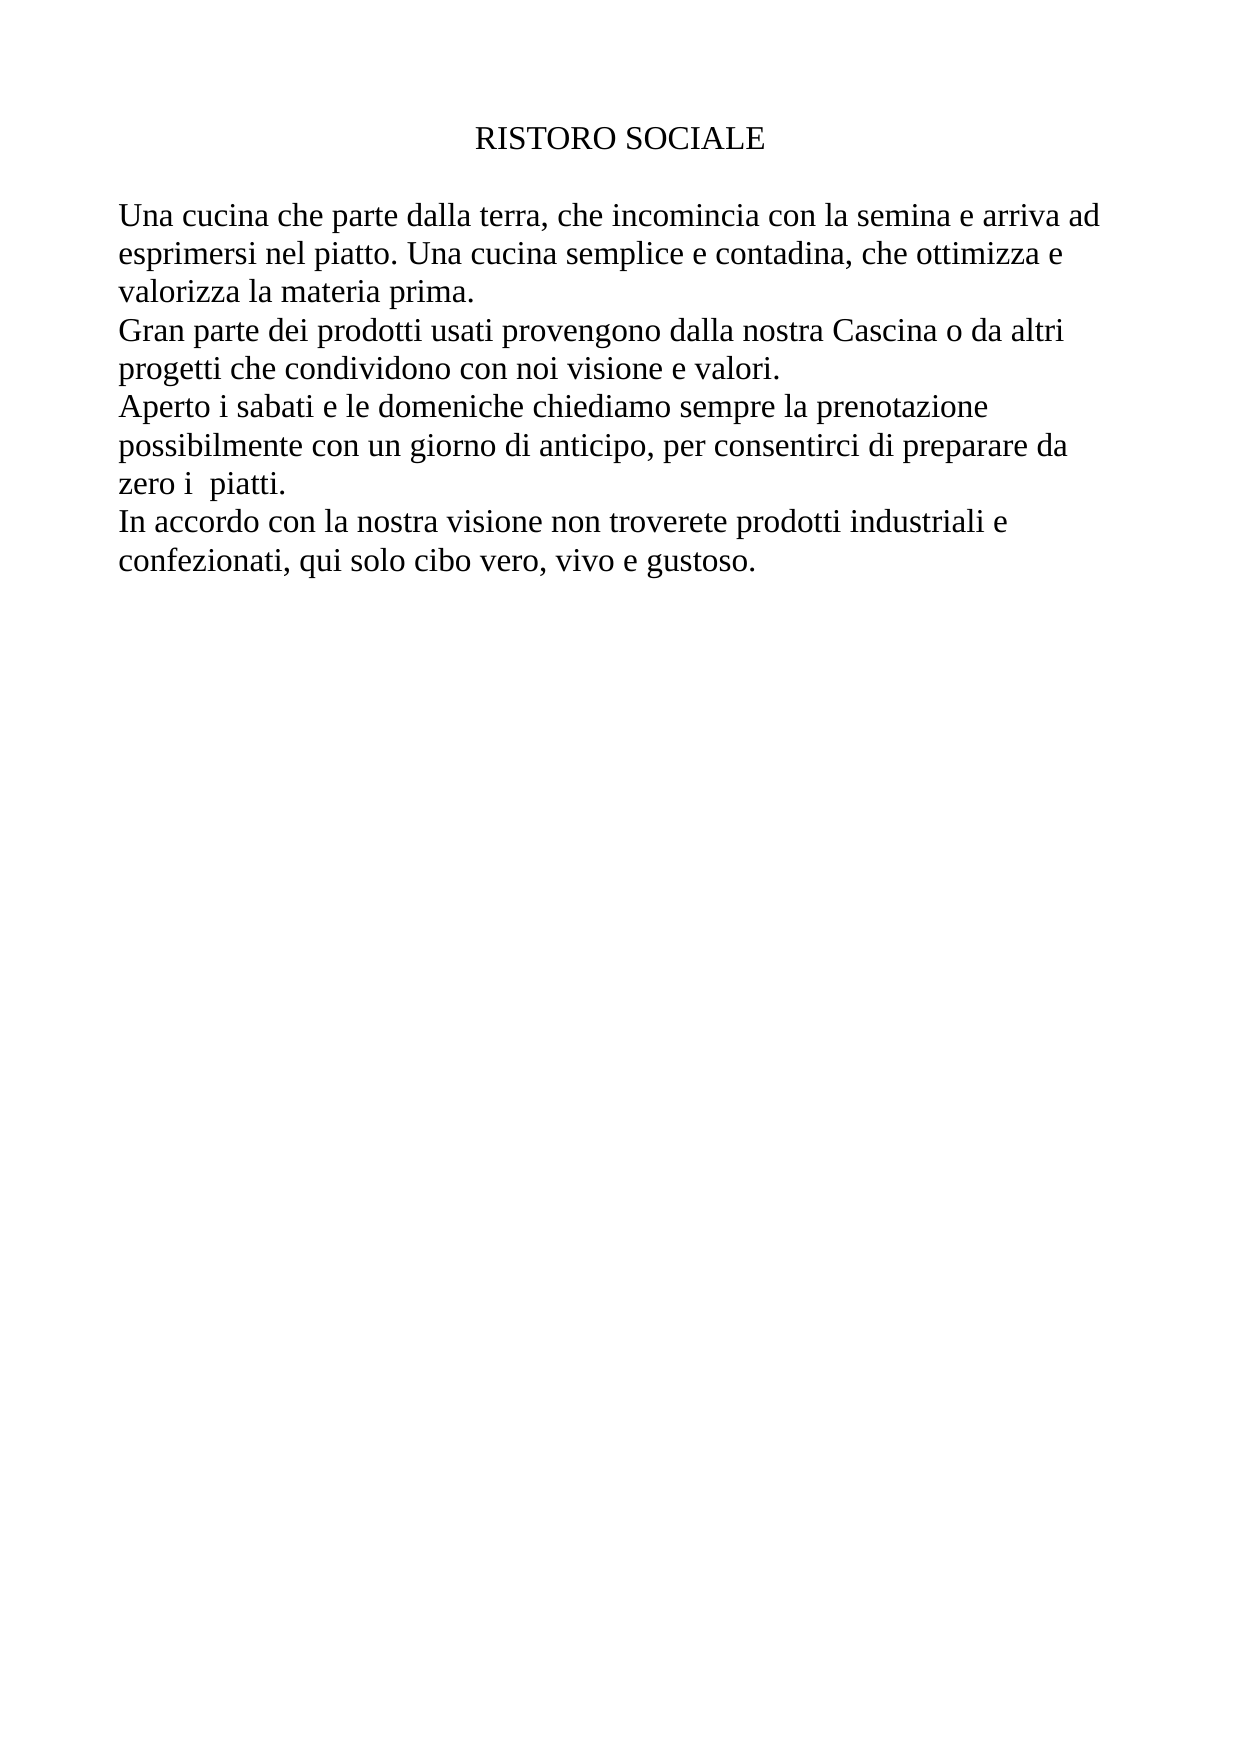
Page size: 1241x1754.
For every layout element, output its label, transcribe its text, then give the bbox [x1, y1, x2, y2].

text RISTORO SOCIALE [118, 118, 1122, 156]
text Gran parte dei prodotti usati provengono dalla nostra Cascina o da altri progetti che condividono con noi visione e valori. [118, 310, 1122, 386]
text Aperto i sabati e le domeniche chiediamo sempre la prenotazione possibilmente con un giorno di anticipo, per consentirci di preparare da zero i piatti. [118, 386, 1122, 501]
text In accordo con la nostra visione non troverete prodotti industriali e confezionati, qui solo cibo vero, vivo e gustoso. [118, 501, 1122, 578]
text Una cucina che parte dalla terra, che incomincia con la semina e arriva ad esprimersi nel piatto. Una cucina semplice e contadina, che ottimizza e valorizza la materia prima. [118, 195, 1122, 310]
